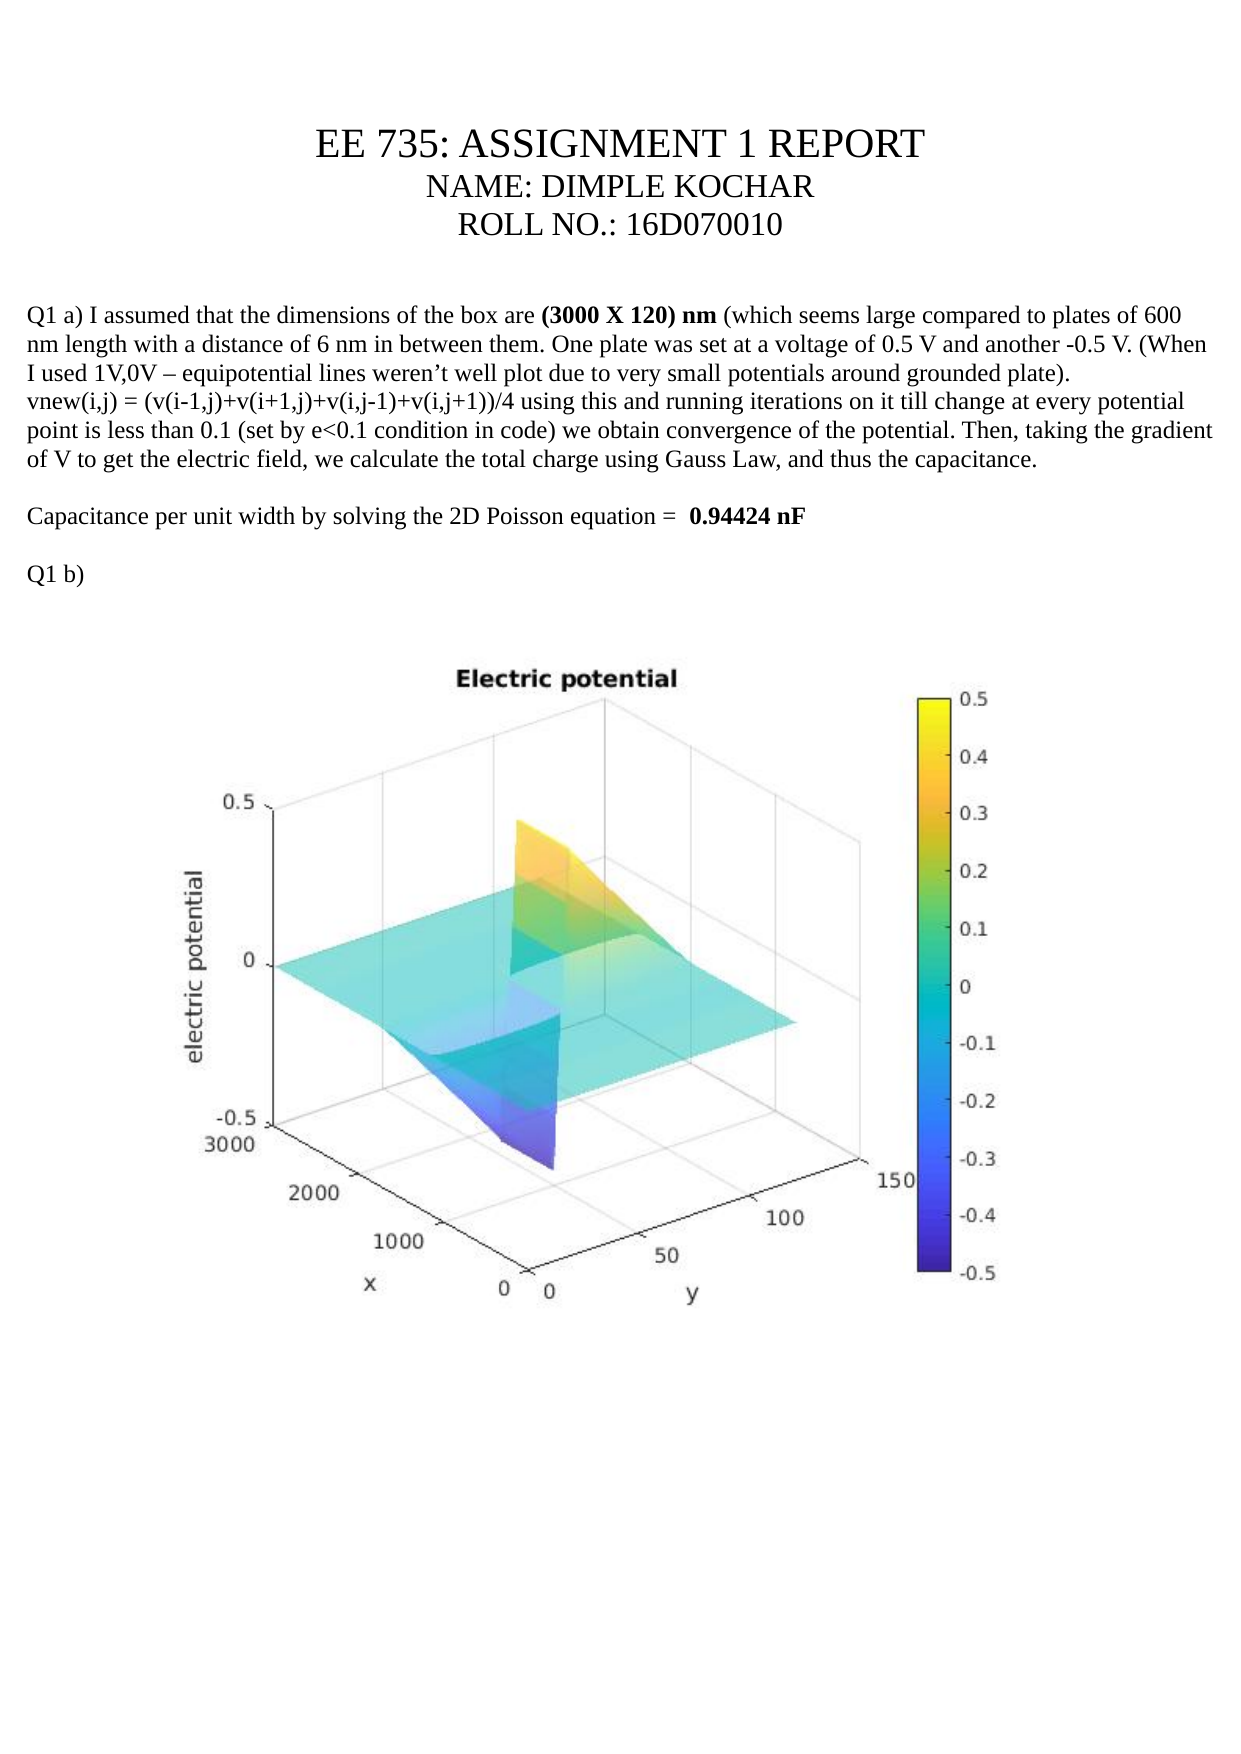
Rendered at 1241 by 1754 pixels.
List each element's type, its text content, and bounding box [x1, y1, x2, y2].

text Q1 a) I assumed that the dimensions of the box are (3000 X 120) nm (which seems large compared to plates of 600 nm length with a distance of 6 nm in between them. One plate was set at a voltage of 0.5 V and another -0.5 V. (When I used 1V,0V – equipotential lines weren’t well plot due to very small potentials around grounded plate). [27, 300, 1214, 386]
text EE 735: ASSIGNMENT 1 REPORT [27, 118, 1214, 166]
picture [174, 645, 1066, 1349]
text NAME: DIMPLE KOCHAR [27, 166, 1214, 204]
text Capacitance per unit width by solving the 2D Poisson equation = 0.94424 nF [27, 501, 1214, 530]
text vnew(i,j) = (v(i-1,j)+v(i+1,j)+v(i,j-1)+v(i,j+1))/4 using this and running iterations on it till change at every potential point is less than 0.1 (set by e<0.1 condition in code) we obtain convergence of the potential. Then, taking the gradient of V to get the electric field, we calculate the total charge using Gauss Law, and thus the capacitance. [27, 386, 1214, 473]
text ROLL NO.: 16D070010 [27, 204, 1214, 243]
text Q1 b) [27, 559, 1214, 588]
